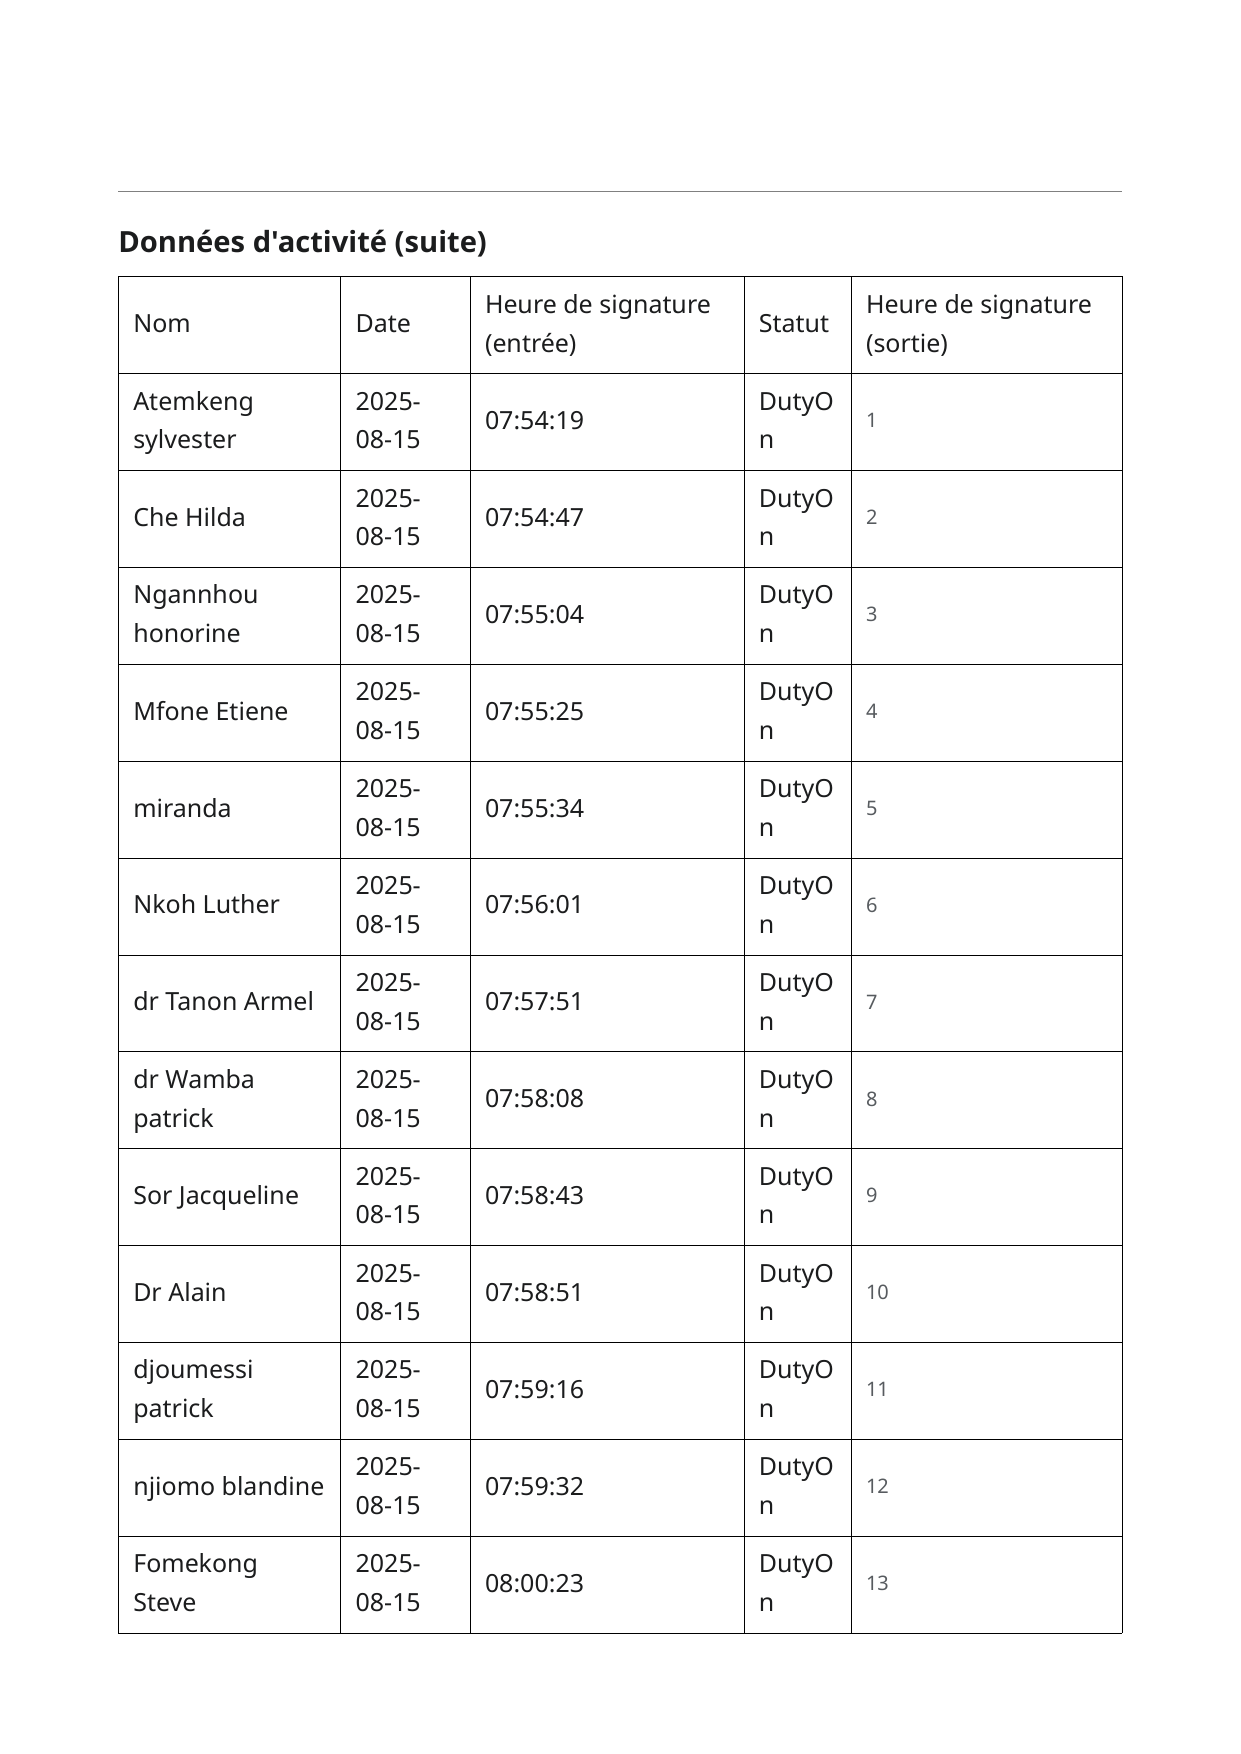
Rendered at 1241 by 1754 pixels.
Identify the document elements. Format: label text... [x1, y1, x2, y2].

table_cell 07:59:16 [471, 1343, 744, 1439]
table_cell 2025-08-15 [341, 568, 470, 664]
table_cell 08:00:23 [471, 1537, 744, 1633]
table_cell 1 [852, 374, 1122, 470]
table_cell Dr Alain [119, 1246, 340, 1342]
table_cell Sor Jacqueline [119, 1149, 340, 1245]
table_cell 2025-08-15 [341, 374, 470, 470]
table_cell 12 [852, 1440, 1122, 1536]
table_cell 6 [852, 859, 1122, 954]
table_cell 2025-08-15 [341, 956, 470, 1051]
table_cell 07:55:34 [471, 762, 744, 858]
table_cell DutyOn [745, 374, 851, 470]
table_cell DutyOn [745, 568, 851, 664]
table_cell 07:58:08 [471, 1052, 744, 1148]
table_cell 7 [852, 956, 1122, 1051]
table_cell DutyOn [745, 1052, 851, 1148]
table_cell DutyOn [745, 1246, 851, 1342]
table_header Heure de signature (sortie) [852, 277, 1122, 373]
table_cell 2025-08-15 [341, 1246, 470, 1342]
table_cell njiomo blandine [119, 1440, 340, 1536]
table_cell Atemkeng sylvester [119, 374, 340, 470]
table_cell DutyOn [745, 1149, 851, 1245]
table_cell Che Hilda [119, 471, 340, 567]
table_header Heure de signature (entrée) [471, 277, 744, 373]
table_cell 07:58:51 [471, 1246, 744, 1342]
table_cell 07:59:32 [471, 1440, 744, 1536]
table_cell 2025-08-15 [341, 1440, 470, 1536]
table_cell djoumessi patrick [119, 1343, 340, 1439]
table_cell 2025-08-15 [341, 859, 470, 954]
table_header Nom [119, 277, 340, 373]
table_cell DutyOn [745, 762, 851, 858]
table_cell 13 [852, 1537, 1122, 1633]
table_cell 9 [852, 1149, 1122, 1245]
table_cell Nkoh Luther [119, 859, 340, 954]
table_header Statut [745, 277, 851, 373]
table_cell Ngannhou honorine [119, 568, 340, 664]
table_cell 2025-08-15 [341, 762, 470, 858]
table_header Date [341, 277, 470, 373]
table_cell 11 [852, 1343, 1122, 1439]
table_cell 2025-08-15 [341, 1343, 470, 1439]
table_cell 8 [852, 1052, 1122, 1148]
table_cell Fomekong Steve [119, 1537, 340, 1633]
table_cell DutyOn [745, 859, 851, 954]
table_cell 2025-08-15 [341, 665, 470, 761]
table_cell 10 [852, 1246, 1122, 1342]
table_cell 5 [852, 762, 1122, 858]
table_cell 2025-08-15 [341, 471, 470, 567]
table_cell 07:55:04 [471, 568, 744, 664]
table_cell 07:54:19 [471, 374, 744, 470]
table_cell 2025-08-15 [341, 1537, 470, 1633]
table_cell dr Wamba patrick [119, 1052, 340, 1148]
table_cell DutyOn [745, 1537, 851, 1633]
table_cell 07:55:25 [471, 665, 744, 761]
table_cell 07:57:51 [471, 956, 744, 1051]
table_cell DutyOn [745, 665, 851, 761]
table_cell DutyOn [745, 1440, 851, 1536]
table_cell 2025-08-15 [341, 1052, 470, 1148]
subtitle Données d'activité (suite) [118, 221, 1122, 261]
table_cell 2025-08-15 [341, 1149, 470, 1245]
table_cell 2 [852, 471, 1122, 567]
table_cell miranda [119, 762, 340, 858]
table_cell 4 [852, 665, 1122, 761]
table_cell Mfone Etiene [119, 665, 340, 761]
table_cell 07:54:47 [471, 471, 744, 567]
table_cell DutyOn [745, 1343, 851, 1439]
table_cell 07:58:43 [471, 1149, 744, 1245]
table_cell 07:56:01 [471, 859, 744, 954]
table_cell DutyOn [745, 956, 851, 1051]
table_cell 3 [852, 568, 1122, 664]
table_cell DutyOn [745, 471, 851, 567]
table_cell dr Tanon Armel [119, 956, 340, 1051]
